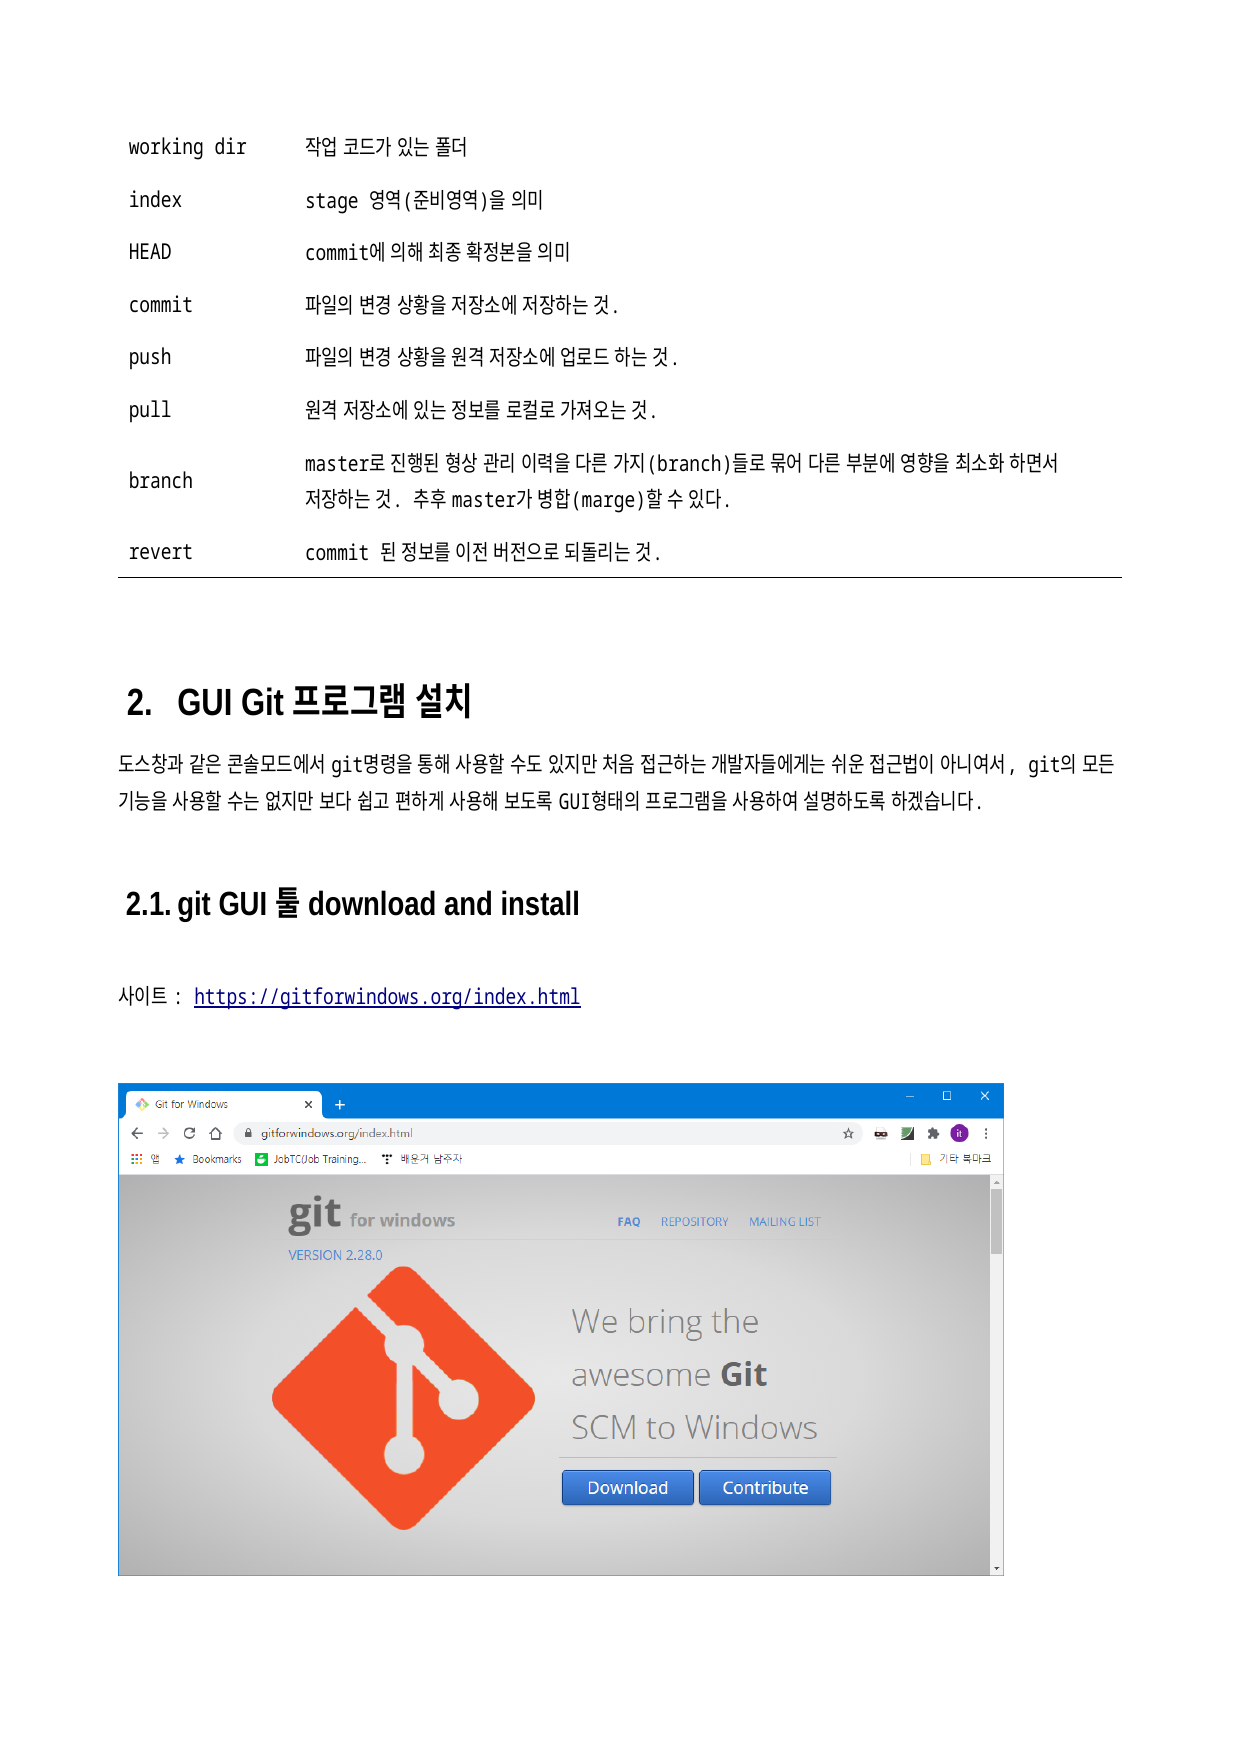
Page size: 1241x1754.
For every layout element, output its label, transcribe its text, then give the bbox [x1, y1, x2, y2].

text 사이트 : https://gitforwindows.org/index.html [118, 979, 1122, 1011]
table_cell commit 된 정보를 이전 버전으로 되돌리는 것. [294, 524, 1122, 577]
table_cell 작업 코드가 있는 폴더 [294, 118, 1122, 172]
subtitle git GUI 툴 download and install [118, 877, 1122, 925]
table_cell revert [118, 524, 294, 577]
table_cell master로 진행된 형상 관리 이력을 다른 가지(branch)들로 묶어 다른 부분에 영향을 최소화 하면서 저장하는 것. 추후 master가 병합(marge)할 수 있다. [294, 435, 1122, 524]
table_cell branch [118, 435, 294, 524]
text 도스창과 같은 콘솔모드에서 git명령을 통해 사용할 수도 있지만 처음 접근하는 개발자들에게는 쉬운 접근법이 아니여서, git의 모든 기능을 사용할 수는 없지만 보다 쉽고 편하게 사용해 보도록 GUI형태의 프로그램을 사용하여 설명하도록 하겠습니다. [118, 747, 1122, 816]
table_cell index [118, 172, 294, 225]
table_cell 파일의 변경 상황을 저장소에 저장하는 것. [294, 278, 1122, 330]
table_cell commit [118, 278, 294, 330]
table_cell stage 영역(준비영역)을 의미 [294, 172, 1122, 225]
table_cell HEAD [118, 225, 294, 277]
table_cell commit에 의해 최종 확정본을 의미 [294, 225, 1122, 277]
table_cell working dir [118, 118, 294, 172]
picture [118, 1083, 1004, 1576]
table_cell 원격 저장소에 있는 정보를 로컬로 가져오는 것. [294, 383, 1122, 435]
table_cell pull [118, 383, 294, 435]
table_cell 파일의 변경 상황을 원격 저장소에 업로드 하는 것. [294, 330, 1122, 383]
subtitle GUI Git 프로그램 설치 [118, 672, 1122, 727]
table_cell push [118, 330, 294, 383]
